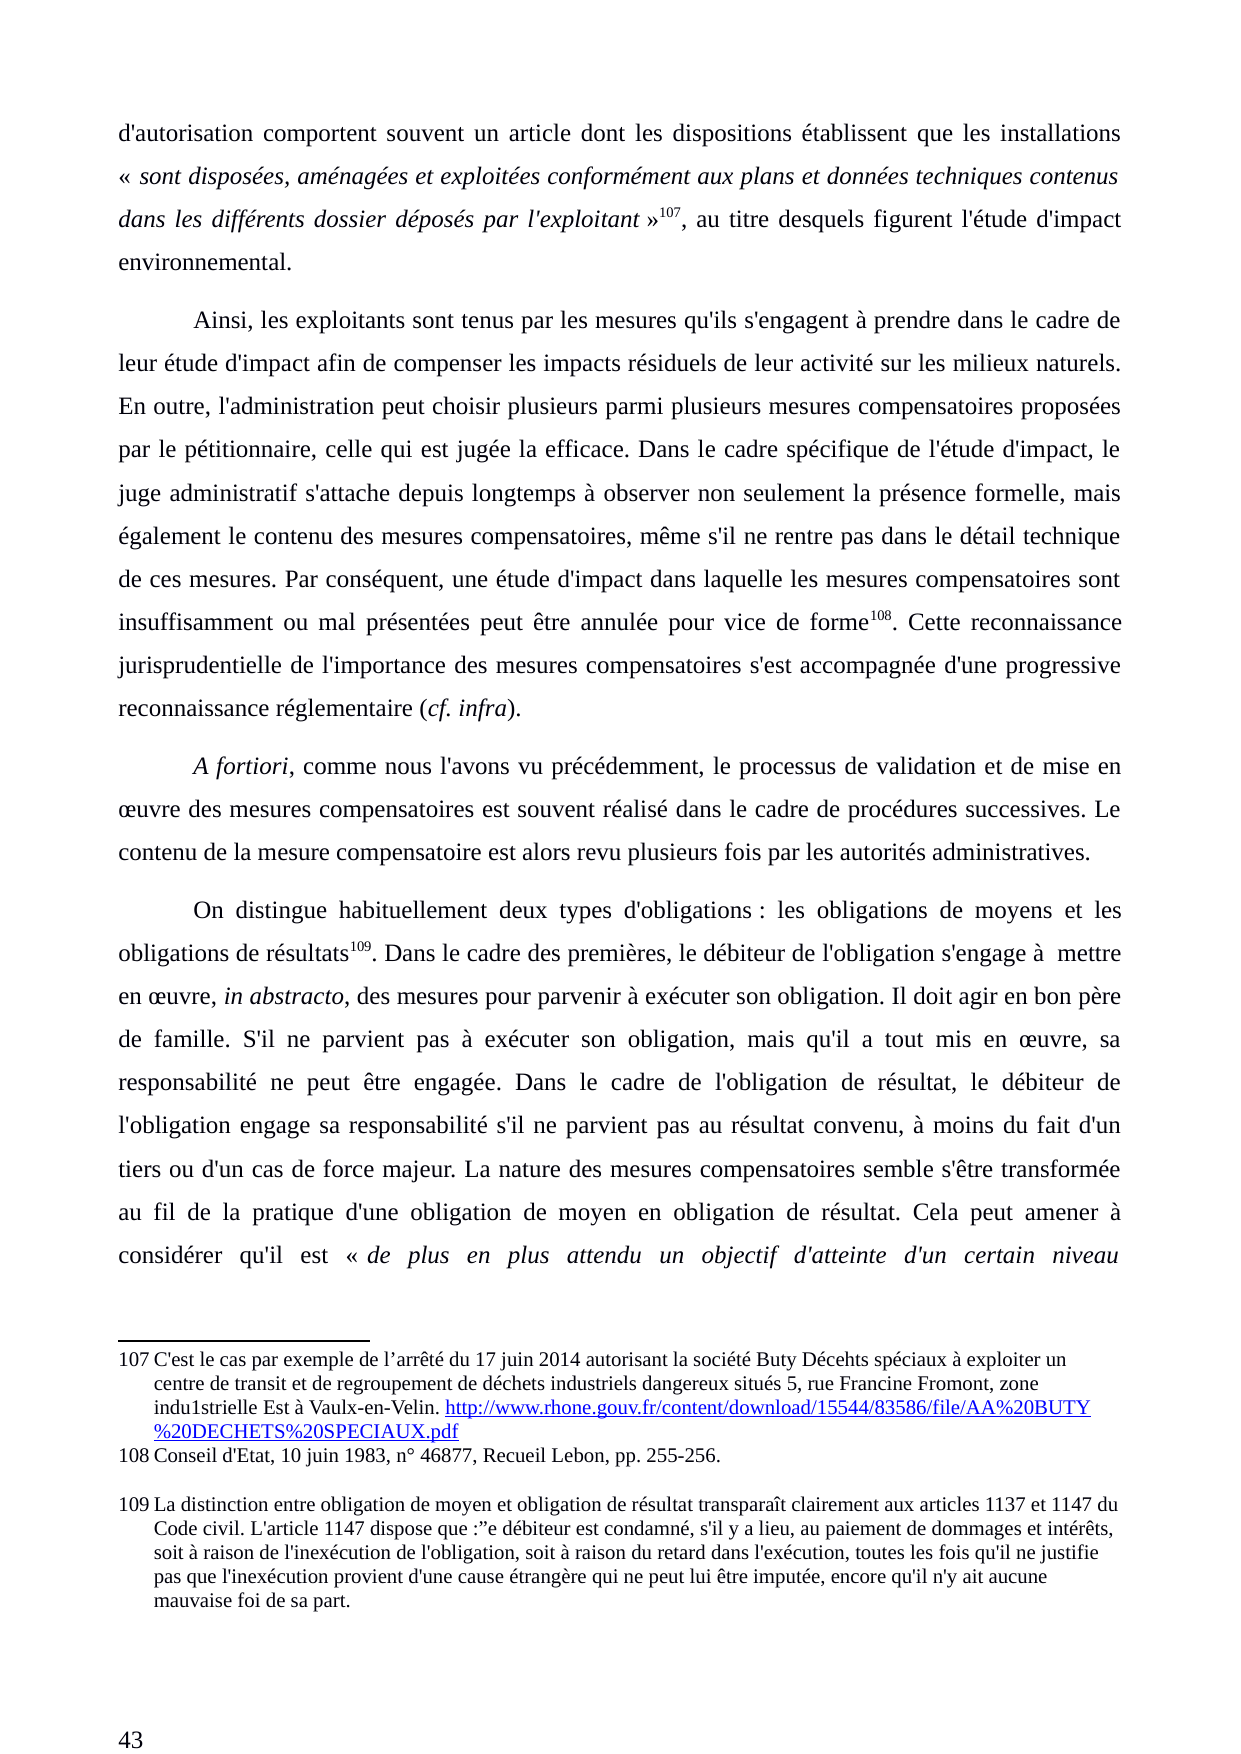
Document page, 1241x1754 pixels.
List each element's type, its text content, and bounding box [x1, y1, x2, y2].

text A fortiori, comme nous l'avons vu précédemment, le processus de validation et de mise en œuvre des mesures compensatoires est souvent réalisé dans le cadre de procédures successives. Le contenu de la mesure compensatoire est alors revu plusieurs fois par les autorités administratives. [118, 751, 1122, 866]
text d'autorisation comportent souvent un article dont les dispositions établissent que les installations « sont disposées, aménagées et exploitées conformément aux plans et données techniques contenus dans les différents dossier déposés par l'exploitant », au titre desquels figurent l'étude d'impact environnemental. [118, 118, 1122, 276]
text Ainsi, les exploitants sont tenus par les mesures qu'ils s'engagent à prendre dans le cadre de leur étude d'impact afin de compenser les impacts résiduels de leur activité sur les milieux naturels. En outre, l'administration peut choisir plusieurs parmi plusieurs mesures compensatoires proposées par le pétitionnaire, celle qui est jugée la efficace. Dans le cadre spécifique de l'étude d'impact, le juge administratif s'attache depuis longtemps à observer non seulement la présence formelle, mais également le contenu des mesures compensatoires, même s'il ne rentre pas dans le détail technique de ces mesures. Par conséquent, une étude d'impact dans laquelle les mesures compensatoires sont insuffisamment ou mal présentées peut être annulée pour vice de forme. Cette reconnaissance jurisprudentielle de l'importance des mesures compensatoires s'est accompagnée d'une progressive reconnaissance réglementaire (cf. infra). [118, 305, 1122, 722]
text La distinction entre obligation de moyen et obligation de résultat transparaît clairement aux articles 1137 et 1147 du Code civil. L'article 1147 dispose que :”e débiteur est condamné, s'il y a lieu, au paiement de dommages et intérêts, soit à raison de l'inexécution de l'obligation, soit à raison du retard dans l'exécution, toutes les fois qu'il ne justifie pas que l'inexécution provient d'une cause étrangère qui ne peut lui être imputée, encore qu'il n'y ait aucune mauvaise foi de sa part. [118, 1491, 1122, 1612]
text Conseil d'Etat, 10 juin 1983, n° 46877, Recueil Lebon, pp. 255-256. [118, 1443, 1122, 1467]
text C'est le cas par exemple de l’arrêté du 17 juin 2014 autorisant la société Buty Décehts spéciaux à exploiter un centre de transit et de regroupement de déchets industriels dangereux situés 5, rue Francine Fromont, zone indu1strielle Est à Vaulx-en-Velin. http://www.rhone.gouv.fr/content/download/15544/83586/file/AA%20BUTY%20DECHETS%20SPECIAUX.pdf [118, 1347, 1122, 1443]
text On distingue habituellement deux types d'obligations : les obligations de moyens et les obligations de résultats. Dans le cadre des premières, le débiteur de l'obligation s'engage à mettre en œuvre, in abstracto, des mesures pour parvenir à exécuter son obligation. Il doit agir en bon père de famille. S'il ne parvient pas à exécuter son obligation, mais qu'il a tout mis en œuvre, sa responsabilité ne peut être engagée. Dans le cadre de l'obligation de résultat, le débiteur de l'obligation engage sa responsabilité s'il ne parvient pas au résultat convenu, à moins du fait d'un tiers ou d'un cas de force majeur. La nature des mesures compensatoires semble s'être transformée au fil de la pratique d'une obligation de moyen en obligation de résultat. Cela peut amener à considérer qu'il est « de plus en plus attendu un objectif d'atteinte d'un certain niveau écologique ». Cela résulte indirectement de documents de planification avec lesquels le projet doit entretenir un rapport de comptabilité. , C'est le cas, en particulier des SDAGE 2010-2015, qui mentionnent un objectif d'atteinte d'un équivalent en surface et en fonctionnalités, [118, 895, 1122, 1269]
